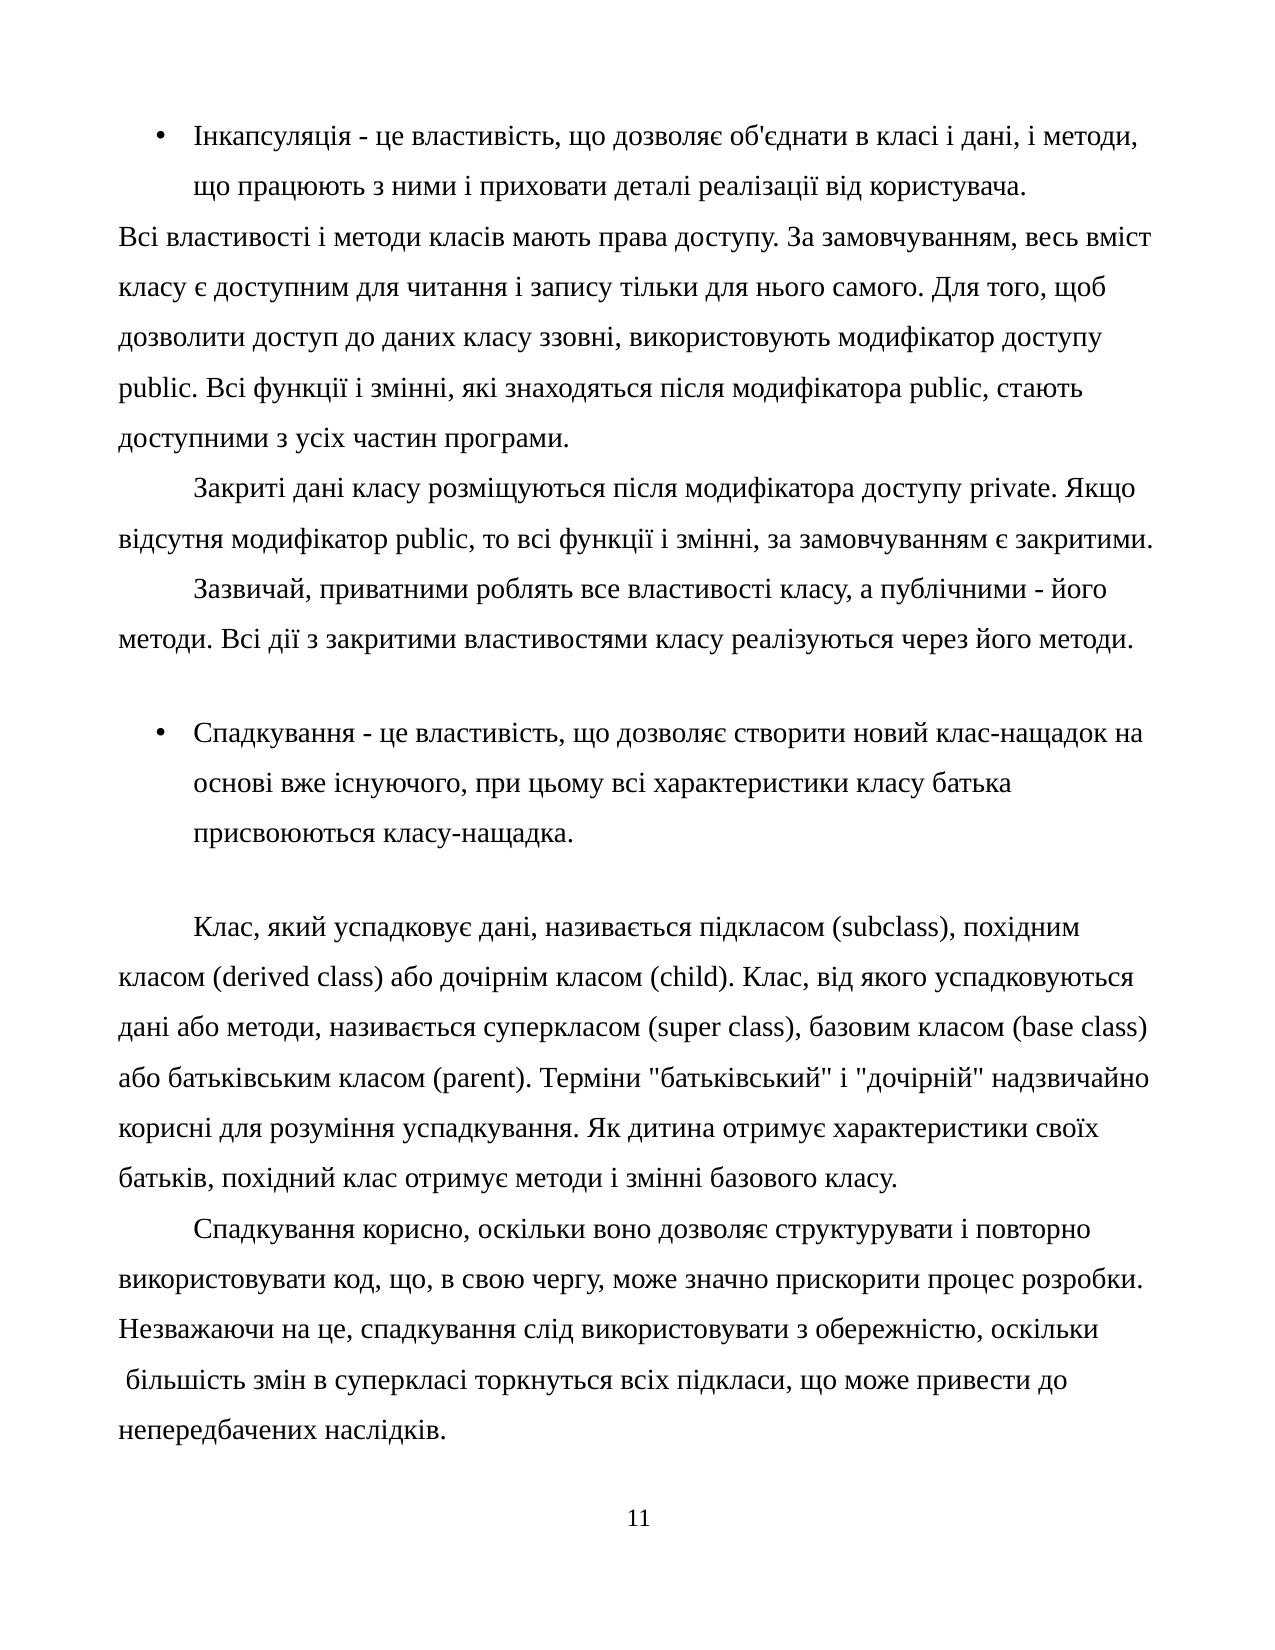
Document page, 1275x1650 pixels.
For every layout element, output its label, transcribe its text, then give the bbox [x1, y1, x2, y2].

list Інкапсуляція - це властивість, що дозволяє об'єднати в класі і дані, і методи, що працюють з ними і приховати деталі реалізації від користувача. [156, 118, 1158, 202]
text більшість змін в суперкласі торкнуться всіх підкласи, що може привести до непередбачених наслідків. [118, 1362, 1158, 1446]
text Клас, який успадковує дані, називається підкласом (subclass), похідним класом (derived class) або дочірнім класом (child). Клас, від якого успадковуються дані або методи, називається суперкласом (super class), базовим класом (base class) або батьківським класом (parent). Терміни "батьківський" і "дочірній" надзвичайно корисні для розуміння успадкування. Як дитина отримує характеристики своїх батьків, похідний клас отримує методи і змінні базового класу. Спадкування корисно, оскільки воно дозволяє структурувати і повторно використовувати код, що, в свою чергу, може значно прискорити процес розробки. Незважаючи на це, спадкування слід використовувати з обережністю, оскільки [118, 909, 1158, 1345]
text Всі властивості і методи класів мають права доступу. За замовчуванням, весь вміст класу є доступним для читання і запису тільки для нього самого. Для того, щоб дозволити доступ до даних класу ззовні, використовують модифікатор доступу public. Всі функції і змінні, які знаходяться після модифікатора public, стають доступними з усіх частин програми. Закриті дані класу розміщуються після модифікатора доступу private. Якщо відсутня модифікатор public, то всі функції і змінні, за замовчуванням є закритими. Зазвичай, приватними роблять все властивості класу, а публічними - його методи. Всі дії з закритими властивостями класу реалізуються через його методи. [118, 219, 1158, 655]
list Спадкування - це властивість, що дозволяє створити новий клас-нащадок на основі вже існуючого, при цьому всі характеристики класу батька присвоюються класу-нащадка. [156, 715, 1158, 849]
